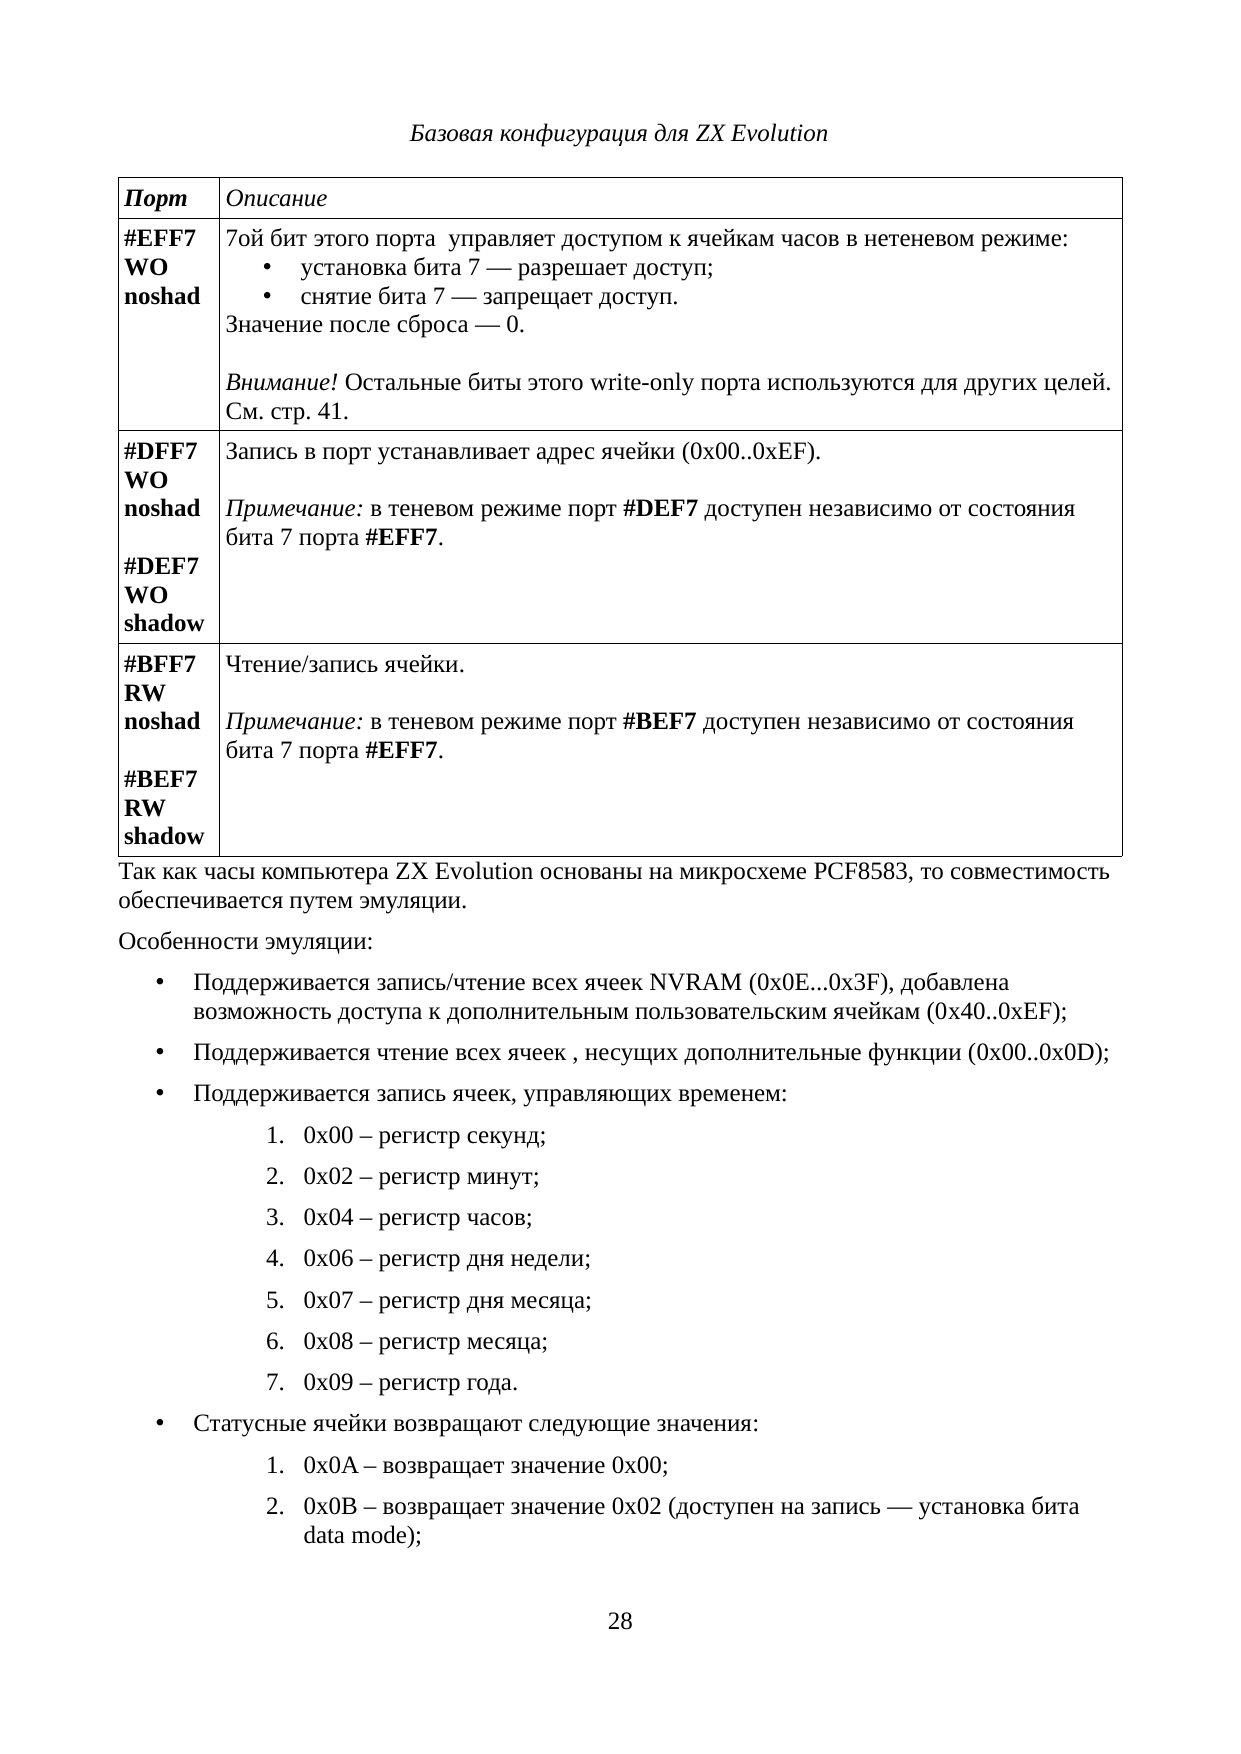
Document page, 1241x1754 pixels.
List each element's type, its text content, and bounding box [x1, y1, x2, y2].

list 0x0B – возвращает значение 0x02 (доступен на запись — установка бита data mode); [266, 1491, 1122, 1548]
list 0x0A – возвращает значение 0x00; [266, 1450, 1122, 1478]
table_cell #DFF7 WO noshad #DEF7 WO shadow [119, 431, 219, 643]
table_cell Чтение/запись ячейки. Примечание: в теневом режиме порт #BEF7 доступен независимо от состояния бита 7 порта #EFF7. [220, 644, 1122, 856]
list Статусные ячейки возвращают следующие значения: [156, 1408, 1122, 1437]
list Поддерживается запись ячеек, управляющих временем: [156, 1078, 1122, 1107]
list Поддерживается запись/чтение всех ячеек NVRAM (0x0E...0x3F), добавлена возможность доступа к дополнительным пользовательским ячейкам (0x40..0xEF); [156, 967, 1122, 1025]
list Поддерживается чтение всех ячеек , несущих дополнительные функции (0x00..0x0D); [156, 1037, 1122, 1066]
list 0x08 – регистр месяца; [266, 1326, 1122, 1355]
table_cell #EFF7 WO noshad [119, 219, 219, 430]
table_cell #BFF7 RW noshad #BEF7 RW shadow [119, 644, 219, 856]
list 0x02 – регистр минут; [266, 1161, 1122, 1190]
list 0x07 – регистр дня месяца; [266, 1285, 1122, 1313]
table_cell 7ой бит этого порта управляет доступом к ячейкам часов в нетеневом режиме: установка бита 7 — разрешает доступ; снятие бита 7 — запрещает доступ. Значение после сброса — 0. Внимание! Остальные биты этого write-only порта используются для других целей. См. стр. 41. [220, 219, 1122, 430]
text Так как часы компьютера ZX Evolution основаны на микросхеме PCF8583, то совместимость обеспечивается путем эмуляции. [118, 857, 1122, 913]
table_cell Запись в порт устанавливает адрес ячейки (0x00..0xEF). Примечание: в теневом режиме порт #DEF7 доступен независимо от состояния бита 7 порта #EFF7. [220, 431, 1122, 643]
list 0x04 – регистр часов; [266, 1202, 1122, 1231]
list 0x06 – регистр дня недели; [266, 1243, 1122, 1272]
table_header Порт [119, 178, 219, 217]
text Особенности эмуляции: [118, 926, 1122, 955]
list 0x09 – регистр года. [266, 1367, 1122, 1396]
table_header Описание [220, 178, 1122, 217]
list 0x00 – регистр секунд; [266, 1120, 1122, 1148]
